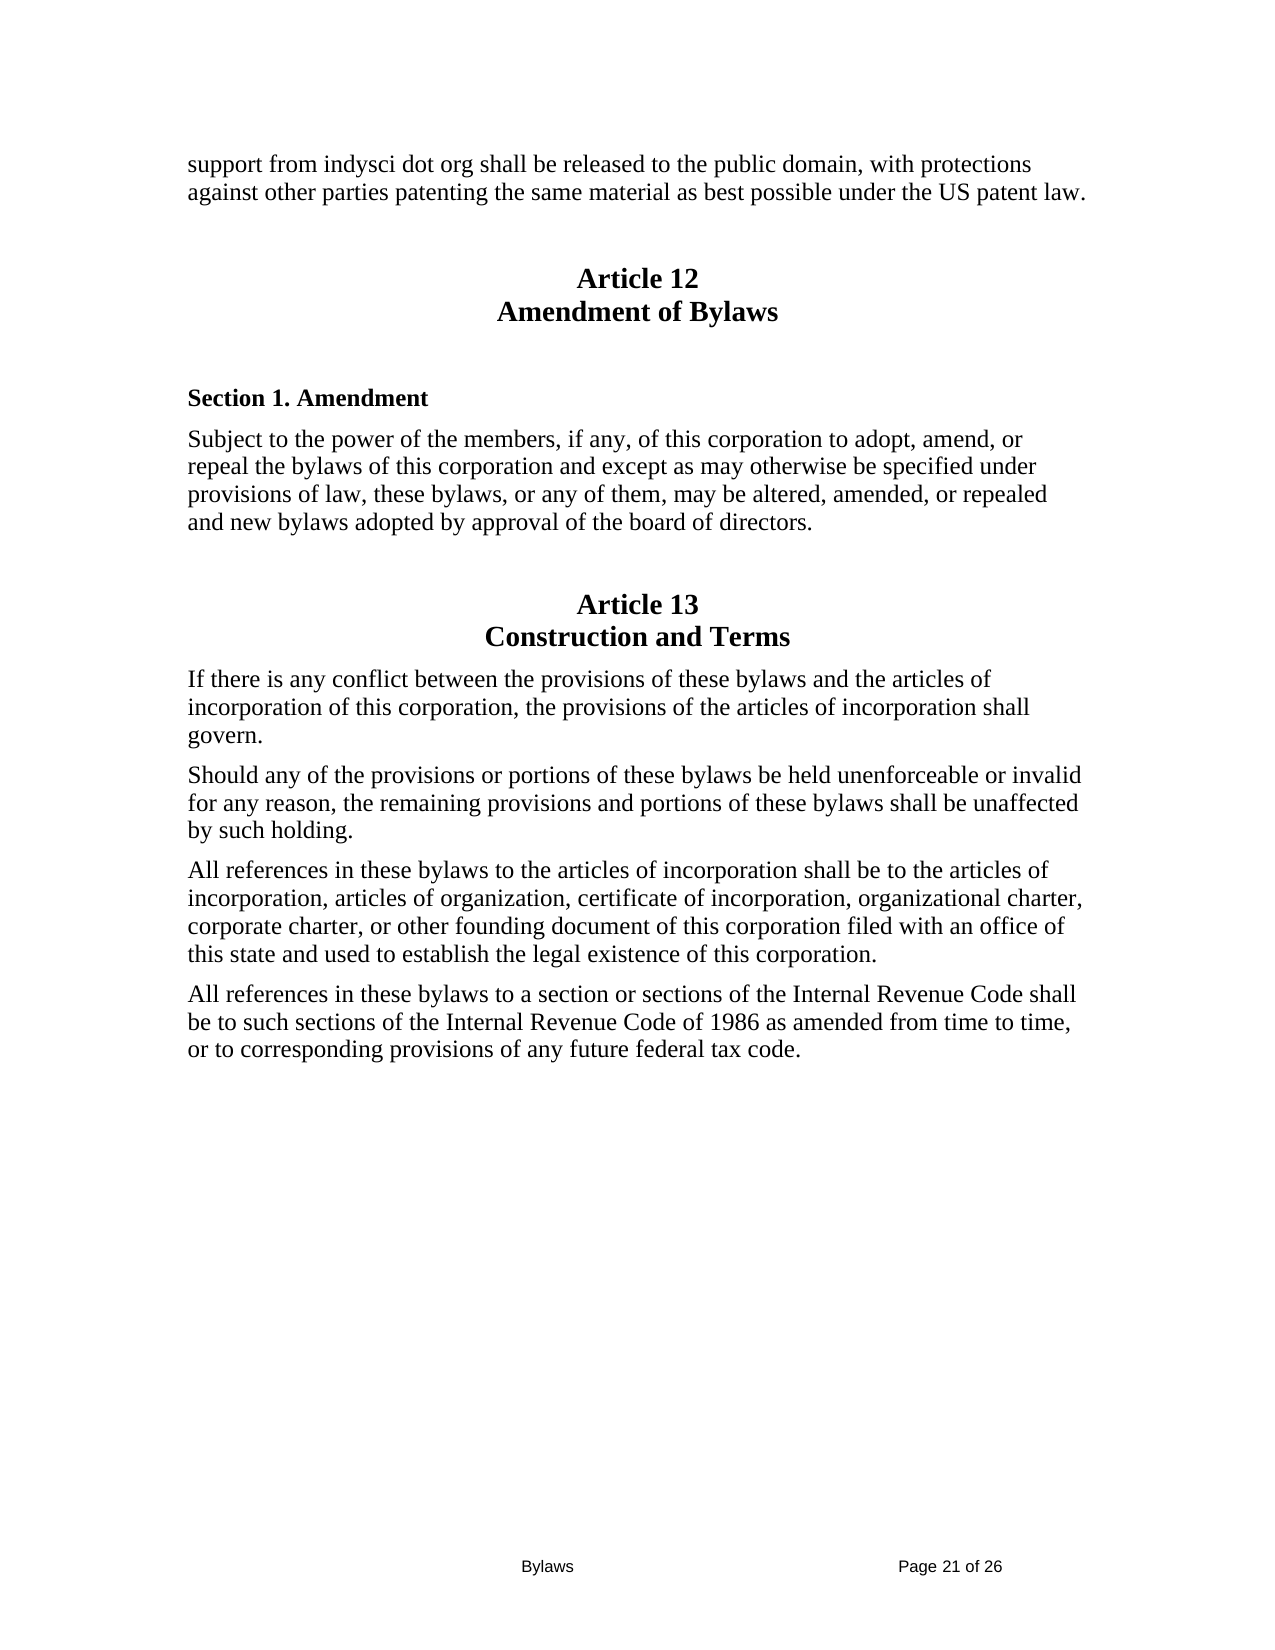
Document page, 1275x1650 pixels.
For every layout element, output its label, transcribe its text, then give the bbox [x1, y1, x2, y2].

text Should any of the provisions or portions of these bylaws be held unenforceable or invalid for any reason, the remaining provisions and portions of these bylaws shall be unaffected by such holding. [187, 761, 1087, 844]
text All references in these bylaws to a section or sections of the Internal Revenue Code shall be to such sections of the Internal Revenue Code of 1986 as amended from time to time, or to corresponding provisions of any future federal tax code. [187, 980, 1087, 1063]
text support from indysci dot org shall be released to the public domain, with protections against other parties patenting the same material as best possible under the US patent law. [187, 150, 1087, 205]
text All references in these bylaws to the articles of incorporation shall be to the articles of incorporation, articles of organization, certificate of incorporation, organizational charter, corporate charter, or other founding document of this corporation filed with an office of this state and used to establish the legal existence of this corporation. [187, 857, 1087, 967]
text Subject to the power of the members, if any, of this corporation to adopt, amend, or repeal the bylaws of this corporation and except as may otherwise be specified under provisions of law, these bylaws, or any of them, may be altered, amended, or repealed and new bylaws adopted by approval of the board of directors. [187, 425, 1087, 536]
text Section 1. Amendment [187, 384, 1087, 412]
text If there is any conflict between the provisions of these bylaws and the articles of incorporation of this corporation, the provisions of the articles of incorporation shall govern. [187, 665, 1087, 748]
text Article 13 Construction and Terms [187, 588, 1087, 653]
text Article 12 Amendment of Bylaws [187, 263, 1087, 327]
